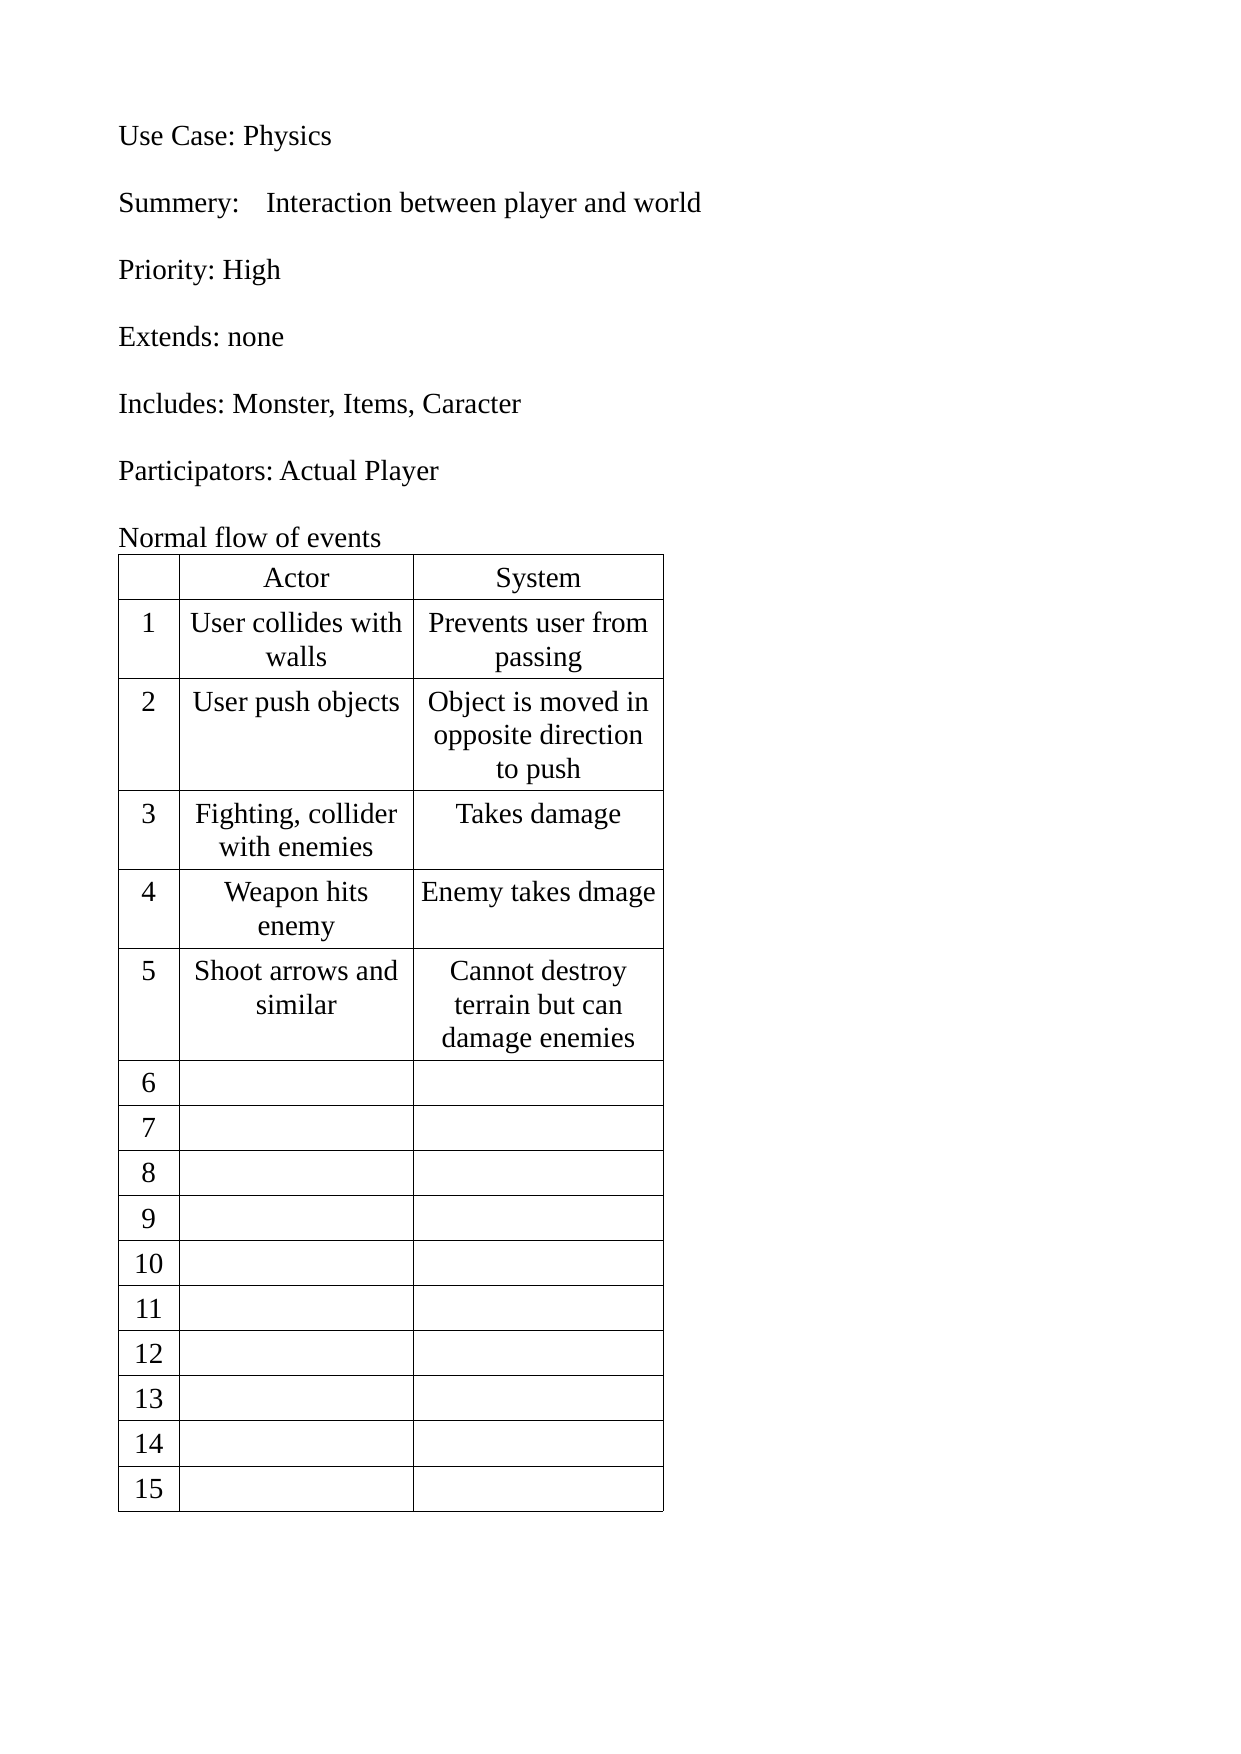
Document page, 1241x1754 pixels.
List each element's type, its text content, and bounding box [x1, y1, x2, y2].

table_cell [414, 1376, 663, 1420]
text Normal flow of events [118, 521, 1122, 554]
table_cell 1 [119, 600, 179, 678]
table_cell 7 [119, 1106, 179, 1150]
table_cell [414, 1286, 663, 1330]
text Summery: Interaction between player and world [118, 185, 1122, 219]
text Includes: Monster, Items, Caracter [118, 386, 1122, 420]
table_cell [414, 1241, 663, 1285]
table_cell 3 [119, 791, 179, 869]
table_cell 12 [119, 1331, 179, 1375]
table_cell [414, 1421, 663, 1466]
table_cell [180, 1331, 413, 1375]
table_cell [180, 1106, 413, 1150]
table_cell 10 [119, 1241, 179, 1285]
table_cell 15 [119, 1467, 179, 1511]
table_cell Enemy takes dmage [414, 870, 663, 947]
table_cell [414, 1106, 663, 1150]
table_cell [180, 1467, 413, 1511]
table_cell 13 [119, 1376, 179, 1420]
table_cell [414, 1196, 663, 1240]
table_cell [414, 1331, 663, 1375]
table_cell [180, 1376, 413, 1420]
text Participators: Actual Player [118, 453, 1122, 487]
table_cell 14 [119, 1421, 179, 1466]
table_header [119, 555, 179, 599]
table_cell 9 [119, 1196, 179, 1240]
table_cell [180, 1421, 413, 1466]
table_cell [180, 1241, 413, 1285]
text Extends: none [118, 319, 1122, 353]
table_cell Takes damage [414, 791, 663, 869]
table_cell [414, 1467, 663, 1511]
table_cell 4 [119, 870, 179, 947]
table_cell User collides with walls [180, 600, 413, 678]
table_cell [414, 1151, 663, 1195]
table_cell User push objects [180, 679, 413, 790]
table_cell Fighting, collider with enemies [180, 791, 413, 869]
table_cell [180, 1151, 413, 1195]
table_cell 8 [119, 1151, 179, 1195]
table_cell Weapon hits enemy [180, 870, 413, 947]
table_cell Object is moved in opposite direction to push [414, 679, 663, 790]
table_cell Shoot arrows and similar [180, 949, 413, 1059]
table_header Actor [180, 555, 413, 599]
table_cell 6 [119, 1061, 179, 1105]
table_header System [414, 555, 663, 599]
table_cell [180, 1286, 413, 1330]
text Use Case: Physics [118, 118, 1122, 152]
table_cell Cannot destroy terrain but can damage enemies [414, 949, 663, 1059]
table_cell [180, 1196, 413, 1240]
table_cell 2 [119, 679, 179, 790]
text Priority: High [118, 252, 1122, 286]
table_cell [180, 1061, 413, 1105]
table_cell [414, 1061, 663, 1105]
table_cell Prevents user from passing [414, 600, 663, 678]
table_cell 11 [119, 1286, 179, 1330]
table_cell 5 [119, 949, 179, 1059]
